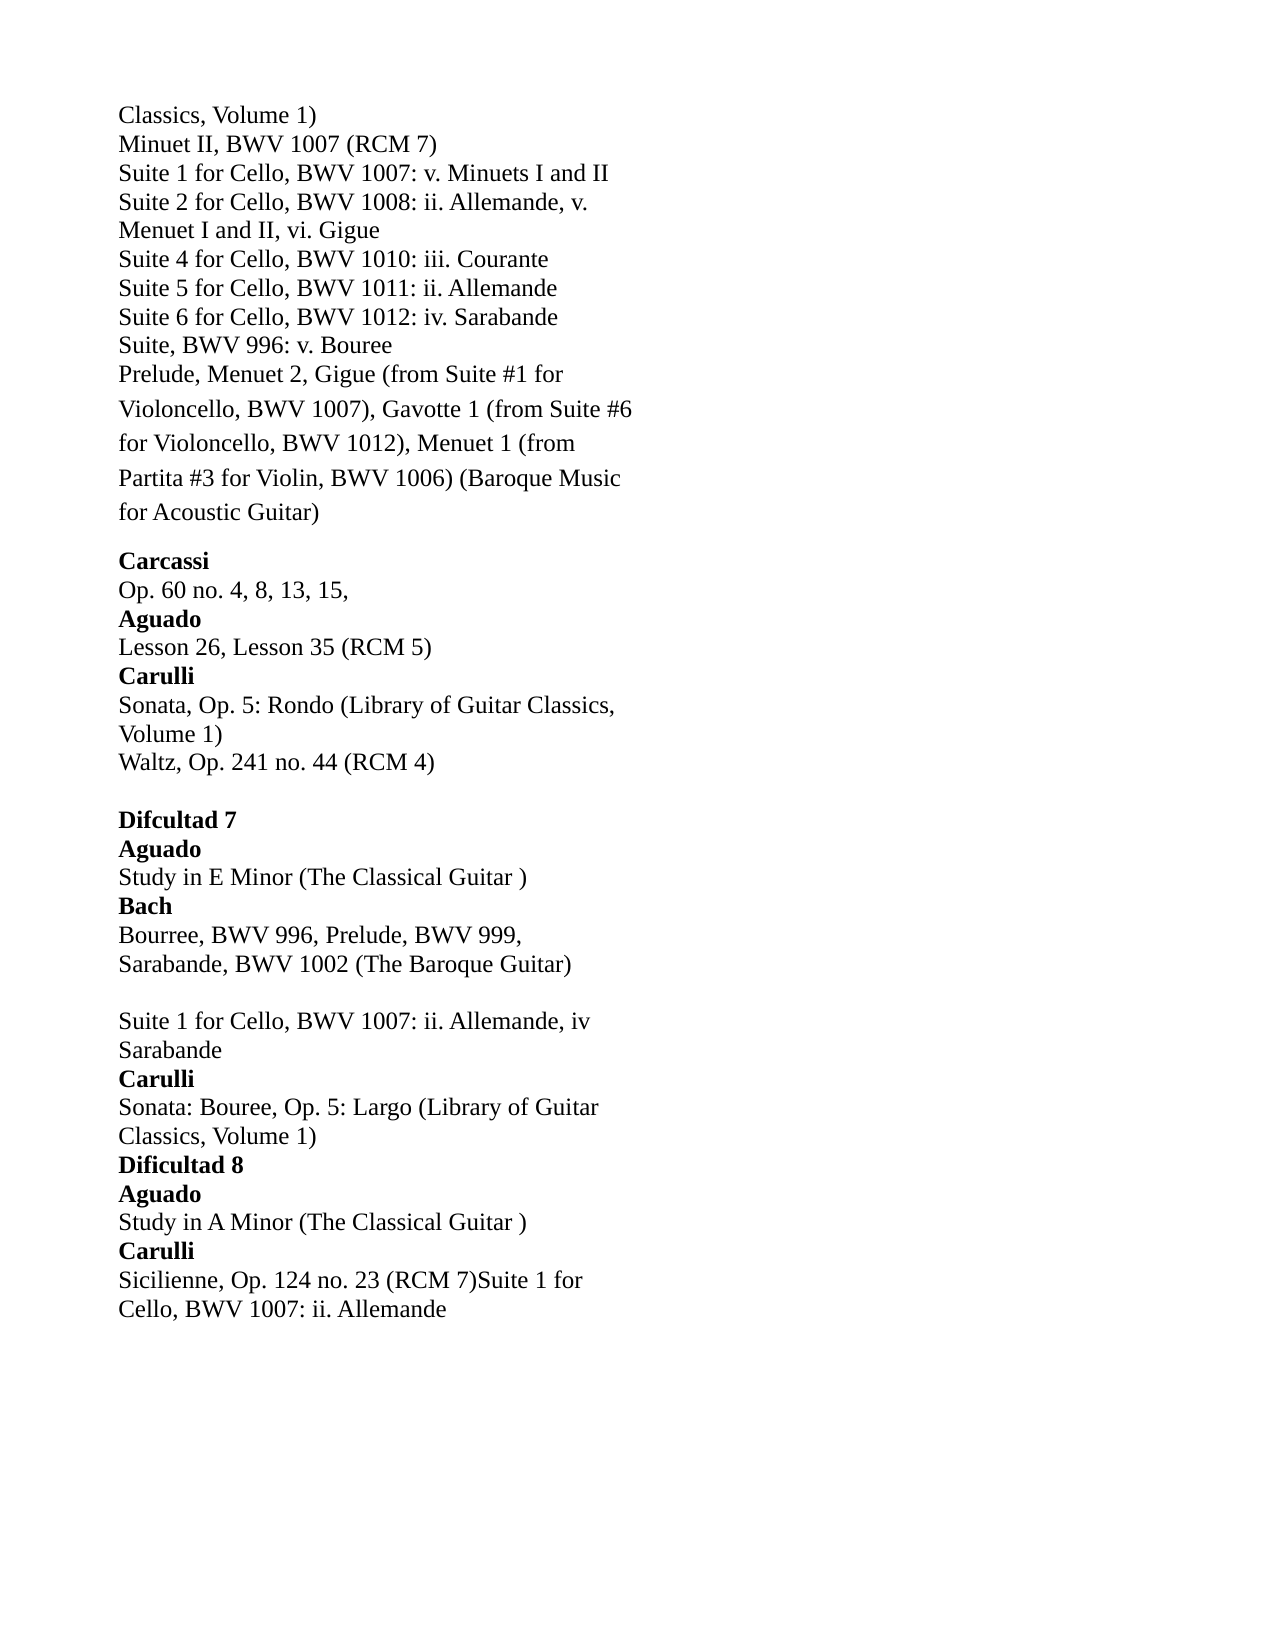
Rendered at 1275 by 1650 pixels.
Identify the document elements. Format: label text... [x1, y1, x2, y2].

text Suite, BWV 996: v. Bouree [118, 330, 637, 359]
text Study in A Minor (The Classical Guitar ) [118, 1207, 637, 1236]
text Op. 60 no. 4, 8, 13, 15, [118, 575, 637, 604]
text Aguado [118, 834, 637, 862]
text Lesson 26, Lesson 35 (RCM 5) [118, 632, 637, 661]
text Dificultad 8 [118, 1150, 637, 1179]
text Sonata: Bouree, Op. 5: Largo (Library of Guitar Classics, Volume 1) [118, 1092, 637, 1150]
text Suite 4 for Cello, BWV 1010: iii. Courante [118, 244, 637, 273]
text Study in E Minor (The Classical Guitar ) [118, 862, 637, 891]
text Suite 2 for Cello, BWV 1008: ii. Allemande, v. Menuet I and II, vi. Gigue [118, 187, 637, 244]
text Bach [118, 891, 637, 920]
text Difcultad 7 [118, 805, 637, 834]
text Carulli [118, 1064, 637, 1092]
text Suite 5 for Cello, BWV 1011: ii. Allemande [118, 273, 637, 302]
text Aguado [118, 1179, 637, 1207]
text Suite 6 for Cello, BWV 1012: iv. Sarabande [118, 302, 637, 330]
text Suite 1 for Cello, BWV 1007: v. Minuets I and II [118, 158, 637, 187]
text Bourree, BWV 996, Prelude, BWV 999, Sarabande, BWV 1002 (The Baroque Guitar) [118, 920, 637, 977]
text Aguado [118, 604, 637, 632]
text Sonata, Op. 5: Rondo (Library of Guitar Classics, Volume 1) [118, 690, 637, 747]
text Carulli [118, 1236, 637, 1265]
text Minuet II, BWV 1007 (RCM 7) [118, 129, 637, 158]
text Carcassi [118, 546, 637, 575]
text Suite 1 for Cello, BWV 1007: ii. Allemande, iv Sarabande [118, 1006, 637, 1064]
text Sicilienne, Op. 124 no. 23 (RCM 7)Suite 1 for Cello, BWV 1007: ii. Allemande [118, 1265, 637, 1322]
text Waltz, Op. 241 no. 44 (RCM 4) [118, 747, 637, 776]
text Classics, Volume 1) [118, 100, 637, 129]
text Prelude, Menuet 2, Gigue (from Suite #1 for Violoncello, BWV 1007), Gavotte 1 (from Suite #6 for Violoncello, BWV 1012), Menuet 1 (from Partita #3 for Violin, BWV 1006) (Baroque Music for Acoustic Guitar) [118, 359, 637, 526]
text Carulli [118, 661, 637, 690]
